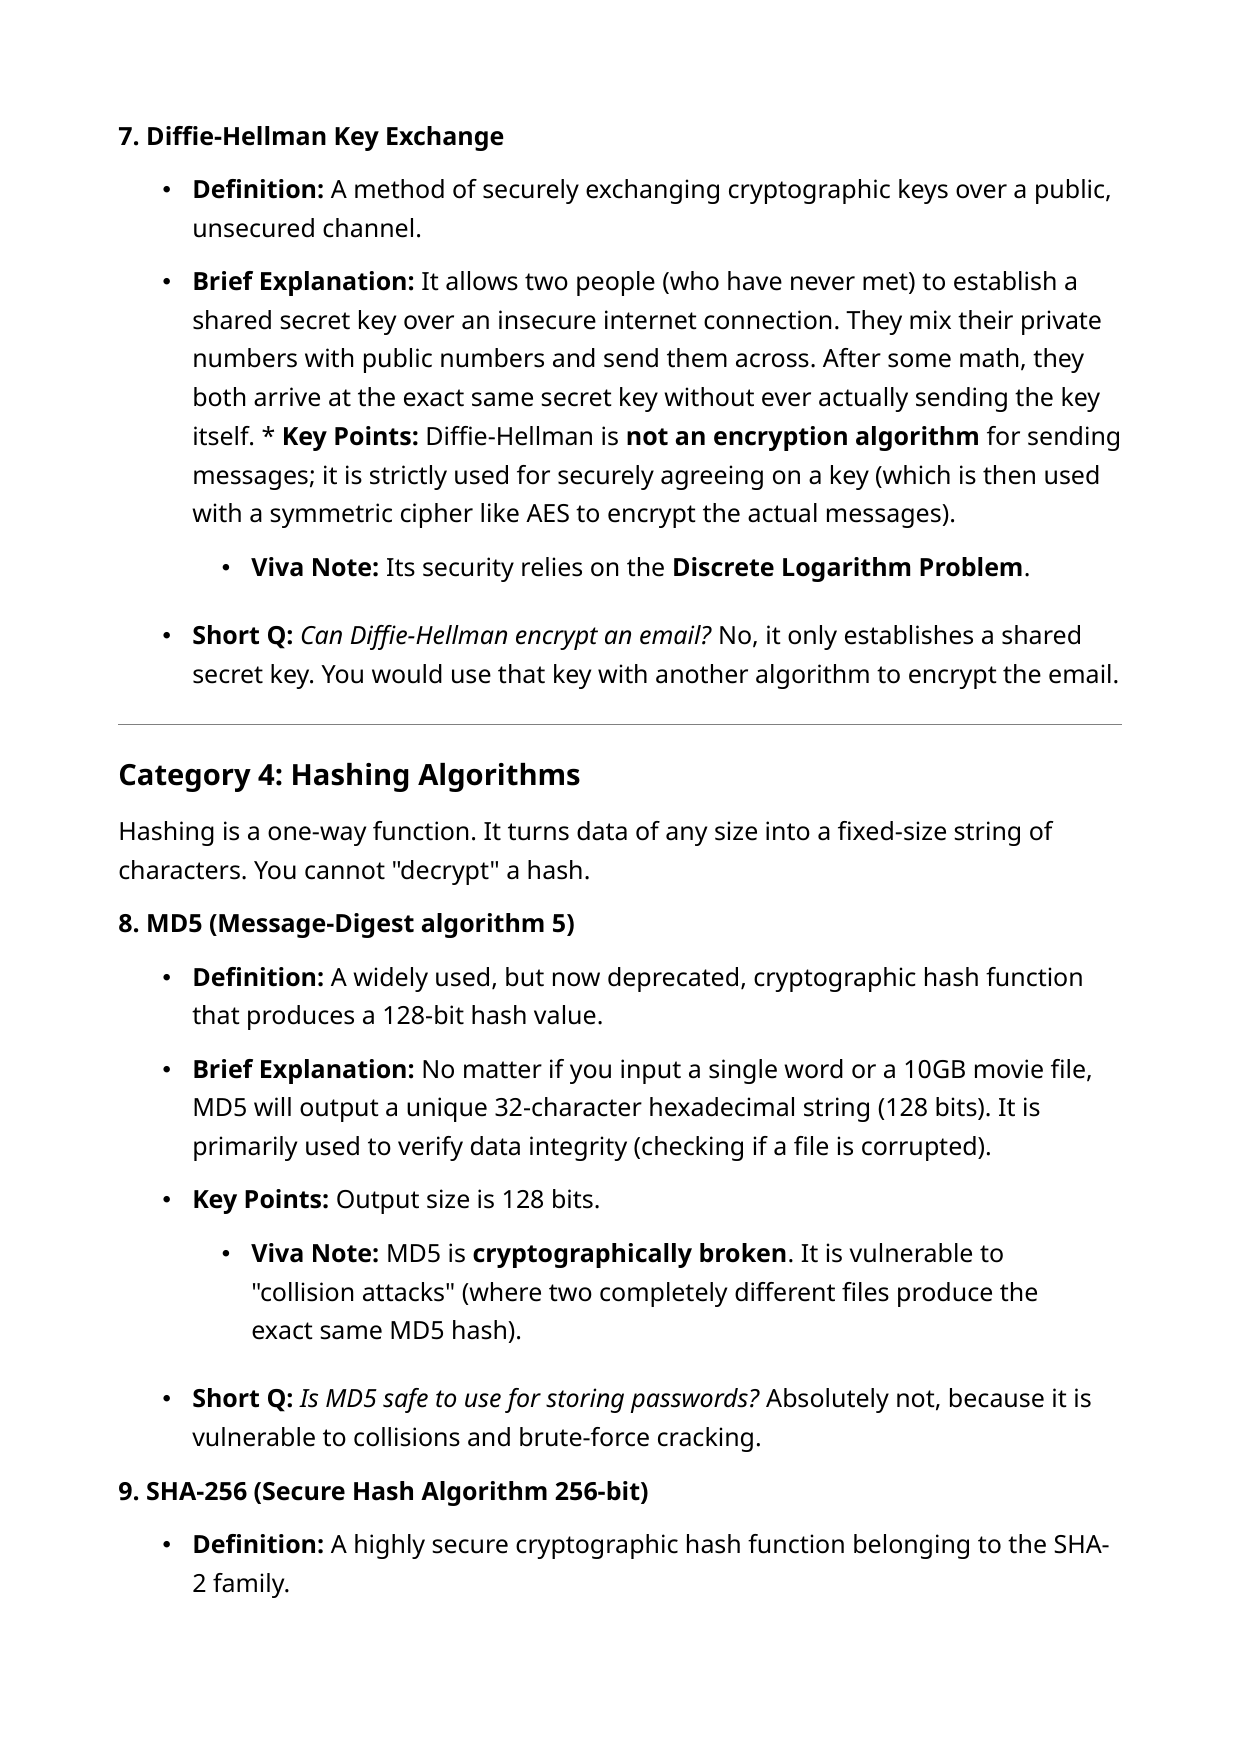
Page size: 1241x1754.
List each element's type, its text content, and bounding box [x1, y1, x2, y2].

list Brief Explanation: No matter if you input a single word or a 10GB movie file, MD5 will output a unique 32-character hexadecimal string (128 bits). It is primarily used to verify data integrity (checking if a file is corrupted). [162, 1051, 1122, 1163]
list Definition: A highly secure cryptographic hash function belonging to the SHA-2 family. [162, 1527, 1122, 1599]
text Hashing is a one-way function. It turns data of any size into a fixed-size string of characters. You cannot "decrypt" a hash. [118, 814, 1122, 887]
list Definition: A method of securely exchanging cryptographic keys over a public, unsecured channel. [162, 171, 1122, 244]
list Short Q: Can Diffie-Hellman encrypt an email? No, it only establishes a shared secret key. You would use that key with another algorithm to encrypt the email. [162, 618, 1122, 690]
list Viva Note: MD5 is cryptographically broken. It is vulnerable to "collision attacks" (where two completely different files produce the exact same MD5 hash). [222, 1235, 1063, 1347]
list Key Points: Output size is 128 bits. [162, 1182, 1122, 1216]
subtitle 9. SHA-256 (Secure Hash Algorithm 256-bit) [118, 1473, 1122, 1507]
subtitle 7. Diffie-Hellman Key Exchange [118, 118, 1122, 152]
list Short Q: Is MD5 safe to use for storing passwords? Absolutely not, because it is vulnerable to collisions and brute-force cracking. [162, 1381, 1122, 1454]
subtitle 8. MD5 (Message-Digest algorithm 5) [118, 906, 1122, 940]
list Definition: A widely used, but now deprecated, cryptographic hash function that produces a 128-bit hash value. [162, 959, 1122, 1032]
list Viva Note: Its security relies on the Discrete Logarithm Problem. [222, 549, 1063, 583]
list Brief Explanation: It allows two people (who have never met) to establish a shared secret key over an insecure internet connection. They mix their private numbers with public numbers and send them across. After some math, they both arrive at the exact same secret key without ever actually sending the key itself. * Key Points: Diffie-Hellman is not an encryption algorithm for sending messages; it is strictly used for securely agreeing on a key (which is then used with a symmetric cipher like AES to encrypt the actual messages). [162, 263, 1122, 530]
subtitle Category 4: Hashing Algorithms [118, 754, 1122, 794]
